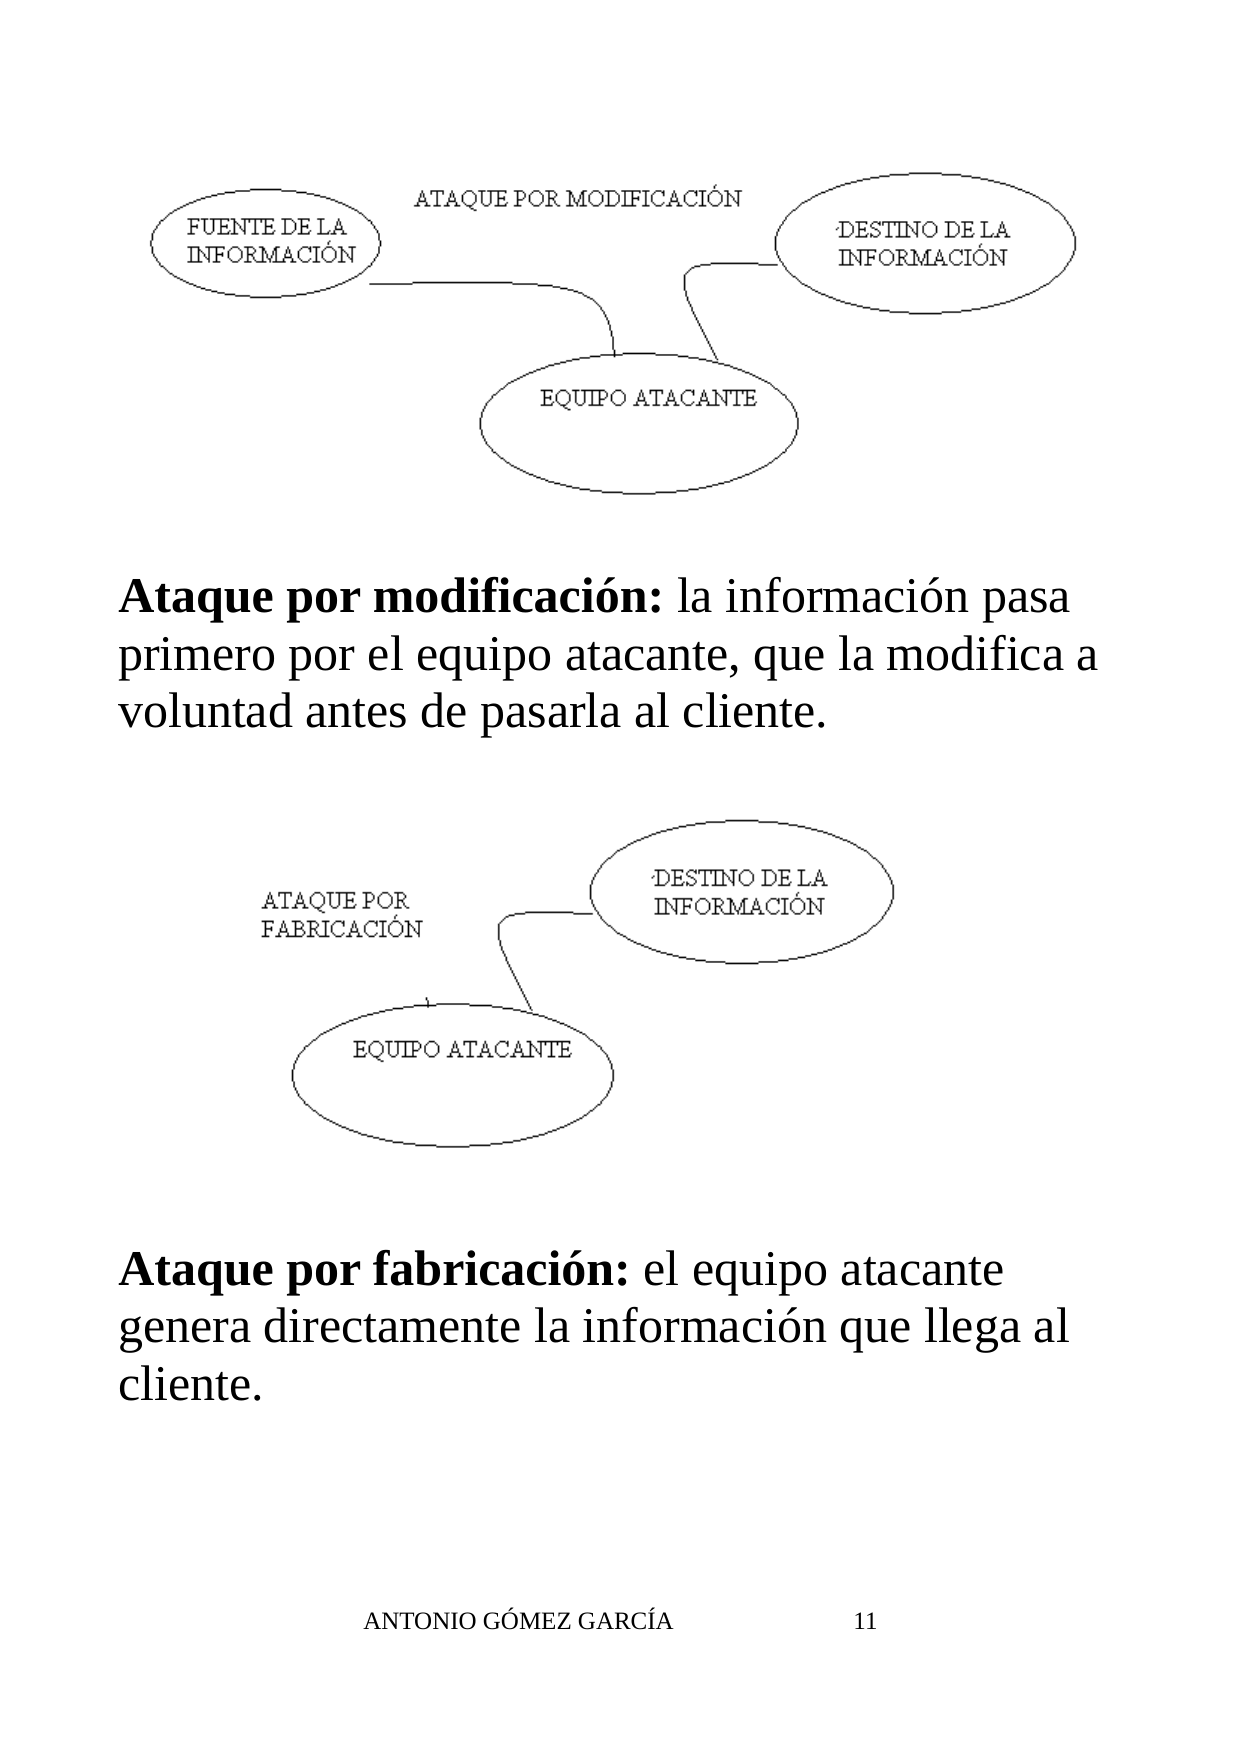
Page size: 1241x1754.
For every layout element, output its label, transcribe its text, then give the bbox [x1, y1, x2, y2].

picture [134, 760, 983, 1217]
picture [134, 127, 1105, 545]
text Ataque por modificación: la información pasa primero por el equipo atacante, que la modifica a voluntad antes de pasarla al cliente. [118, 566, 1122, 739]
text Ataque por fabricación: el equipo atacante genera directamente la información que llega al cliente. [118, 1239, 1122, 1411]
